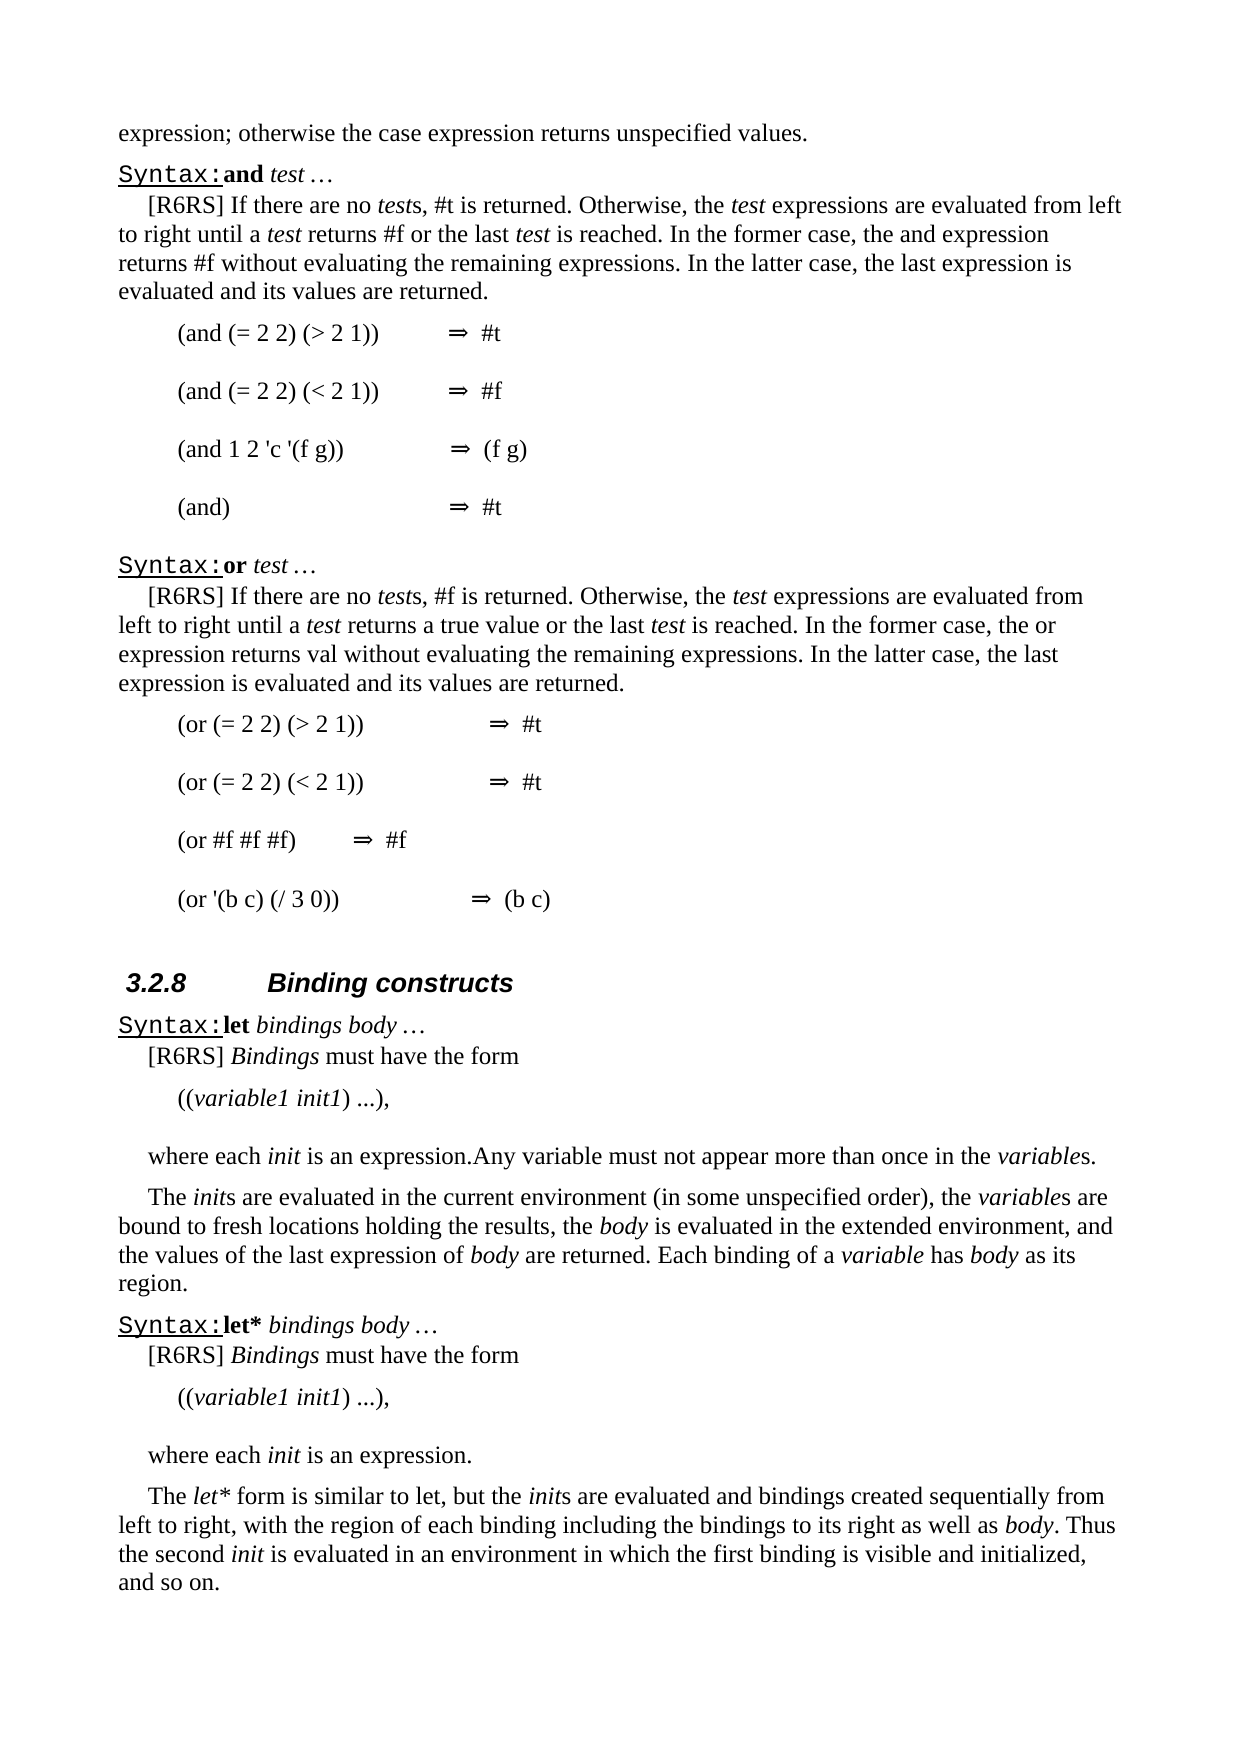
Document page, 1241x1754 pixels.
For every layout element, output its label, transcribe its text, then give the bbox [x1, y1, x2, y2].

text (and) ⇒ #t [177, 492, 1063, 521]
text [R6RS] Bindings must have the form [118, 1041, 1122, 1070]
text ((variable1 init1) ...), [177, 1083, 1063, 1111]
text [R6RS] Bindings must have the form [118, 1341, 1122, 1369]
subtitle Binding constructs [118, 967, 1122, 998]
text (or #f #f #f) ⇒ #f [177, 825, 1063, 854]
text The let* form is similar to let, but the inits are evaluated and bindings created sequentially from left to right, with the region of each binding including the bindings to its right as well as body. Thus the second init is evaluated in an environment in which the first binding is visible and initialized, and so on. [118, 1481, 1122, 1596]
text (or (= 2 2) (> 2 1)) ⇒ #t [177, 709, 1063, 738]
text (and (= 2 2) (> 2 1)) ⇒ #t [177, 318, 1063, 346]
text Syntax:let* bindings body … [118, 1310, 1122, 1341]
text Syntax:or test … [118, 551, 1122, 581]
text Syntax:and test … [118, 159, 1122, 190]
text The inits are evaluated in the current environment (in some unspecified order), the variables are bound to fresh locations holding the results, the body is evaluated in the extended environment, and the values of the last expression of body are returned. Each binding of a variable has body as its region. [118, 1182, 1122, 1297]
text (or '(b c) (/ 3 0)) ⇒ (b c) [177, 884, 1063, 912]
text where each init is an expression. [118, 1440, 1122, 1469]
text expression; otherwise the case expression returns unspecified values. [118, 118, 1122, 147]
text where each init is an expression.Any variable must not appear more than once in the variables. [118, 1141, 1122, 1170]
text [R6RS] If there are no tests, #f is returned. Otherwise, the test expressions are evaluated from left to right until a test returns a true value or the last test is reached. In the former case, the or expression returns val without evaluating the remaining expressions. In the latter case, the last expression is evaluated and its values are returned. [118, 581, 1122, 696]
text (and (= 2 2) (< 2 1)) ⇒ #f [177, 376, 1063, 405]
text ((variable1 init1) ...), [177, 1382, 1063, 1411]
text (or (= 2 2) (< 2 1)) ⇒ #t [177, 767, 1063, 796]
text (and 1 2 'c '(f g)) ⇒ (f g) [177, 434, 1063, 463]
text Syntax:let bindings body … [118, 1011, 1122, 1041]
text [R6RS] If there are no tests, #t is returned. Otherwise, the test expressions are evaluated from left to right until a test returns #f or the last test is reached. In the former case, the and expression returns #f without evaluating the remaining expressions. In the latter case, the last expression is evaluated and its values are returned. [118, 190, 1122, 305]
